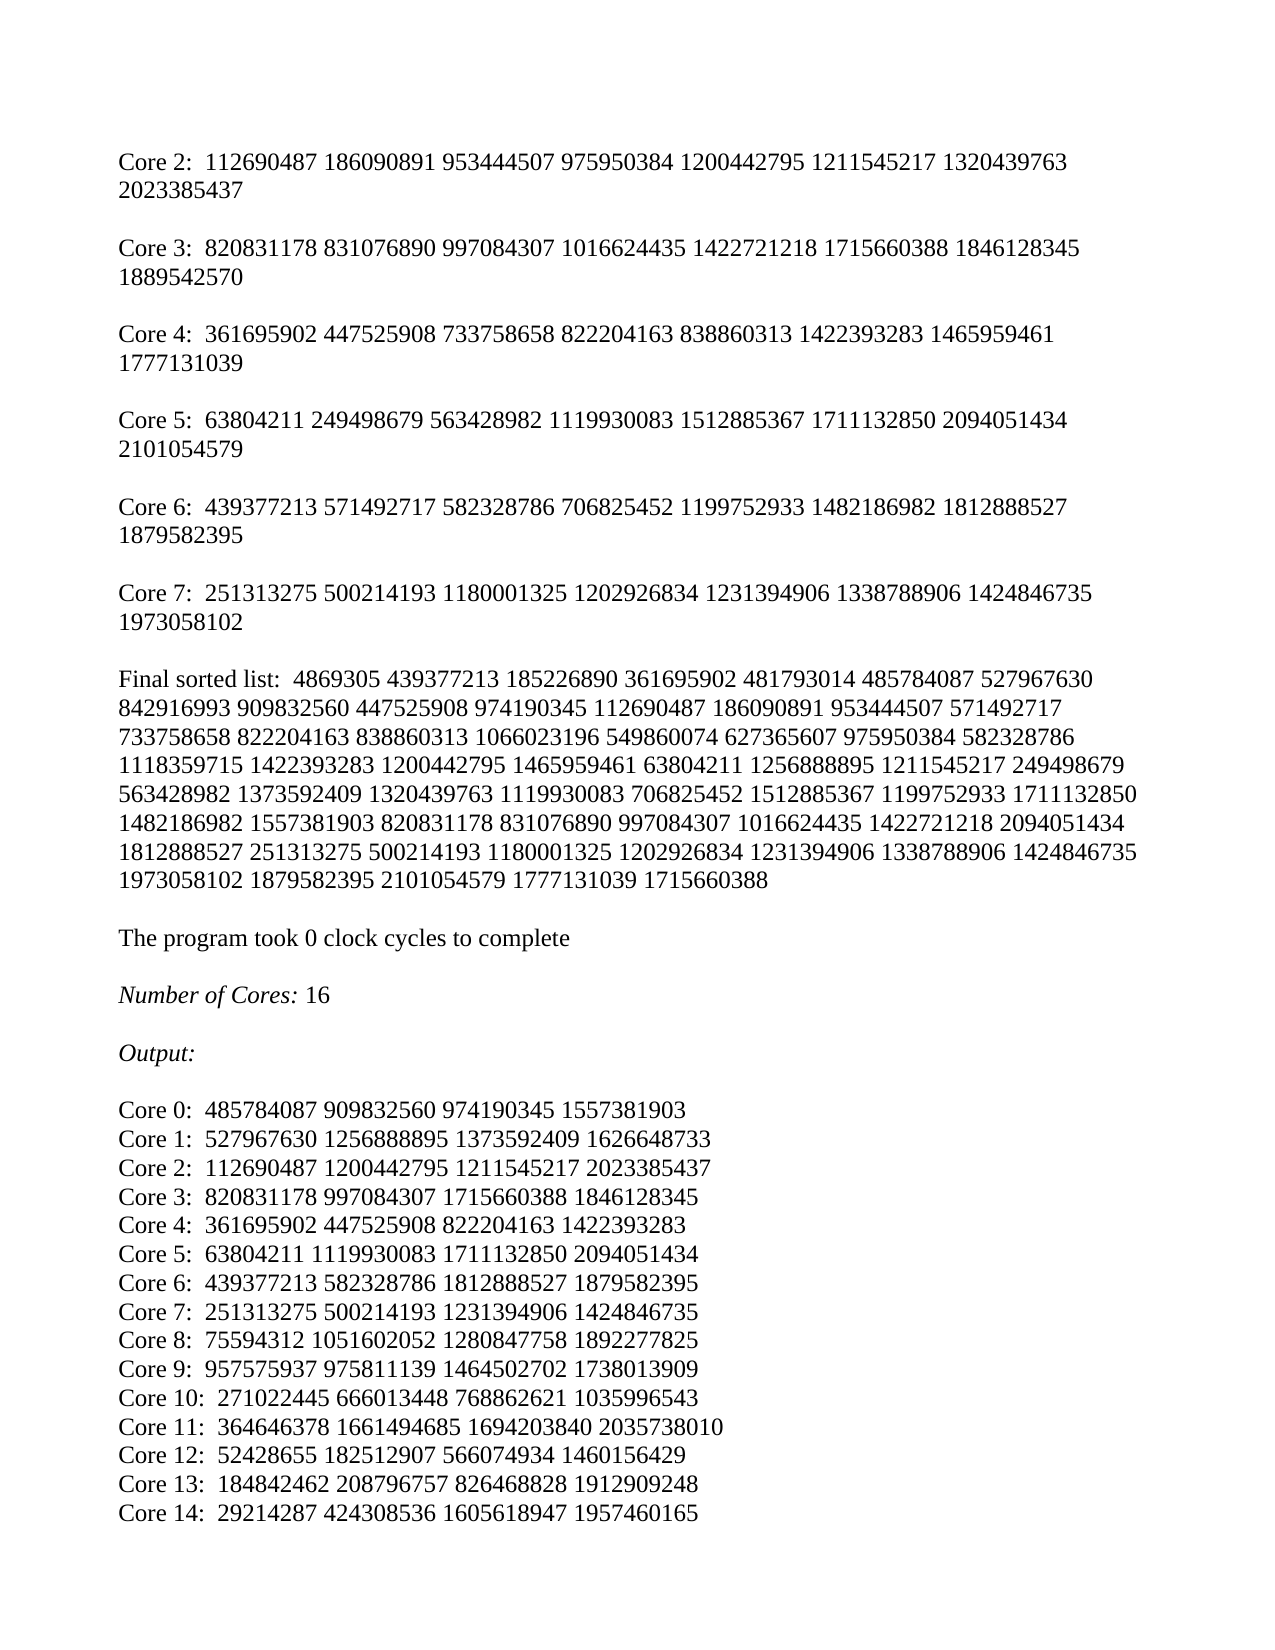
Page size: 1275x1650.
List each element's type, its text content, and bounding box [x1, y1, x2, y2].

text Core 5: 63804211 249498679 563428982 1119930083 1512885367 1711132850 2094051434 2101054579 [118, 377, 1157, 463]
text Output: [118, 1038, 1157, 1067]
text The program took 0 clock cycles to complete [118, 894, 1157, 952]
text Core 6: 439377213 571492717 582328786 706825452 1199752933 1482186982 1812888527 1879582395 [118, 463, 1157, 549]
text Final sorted list: 4869305 439377213 185226890 361695902 481793014 485784087 527967630 842916993 909832560 447525908 974190345 112690487 186090891 953444507 571492717 733758658 822204163 838860313 1066023196 549860074 627365607 975950384 582328786 1118359715 1422393283 1200442795 1465959461 63804211 1256888895 1211545217 249498679 563428982 1373592409 1320439763 1119930083 706825452 1512885367 1199752933 1711132850 1482186982 1557381903 820831178 831076890 997084307 1016624435 1422721218 2094051434 1812888527 251313275 500214193 1180001325 1202926834 1231394906 1338788906 1424846735 1973058102 1879582395 2101054579 1777131039 1715660388 [118, 636, 1157, 894]
text Core 0: 485784087 909832560 974190345 1557381903 Core 1: 527967630 1256888895 1373592409 1626648733 Core 2: 112690487 1200442795 1211545217 2023385437 Core 3: 820831178 997084307 1715660388 1846128345 Core 4: 361695902 447525908 822204163 1422393283 Core 5: 63804211 1119930083 1711132850 2094051434 Core 6: 439377213 582328786 1812888527 1879582395 Core 7: 251313275 500214193 1231394906 1424846735 Core 8: 75594312 1051602052 1280847758 1892277825 Core 9: 957575937 975811139 1464502702 1738013909 Core 10: 271022445 666013448 768862621 1035996543 Core 11: 364646378 1661494685 1694203840 2035738010 Core 12: 52428655 182512907 566074934 1460156429 Core 13: 184842462 208796757 826468828 1912909248 Core 14: 29214287 424308536 1605618947 1957460165 [118, 1096, 1157, 1527]
text Core 3: 820831178 831076890 997084307 1016624435 1422721218 1715660388 1846128345 1889542570 [118, 204, 1157, 291]
text Core 7: 251313275 500214193 1180001325 1202926834 1231394906 1338788906 1424846735 1973058102 [118, 549, 1157, 636]
text Core 2: 112690487 186090891 953444507 975950384 1200442795 1211545217 1320439763 2023385437 [118, 118, 1157, 204]
text Number of Cores: 16 [118, 981, 1157, 1009]
text Core 4: 361695902 447525908 733758658 822204163 838860313 1422393283 1465959461 1777131039 [118, 291, 1157, 377]
